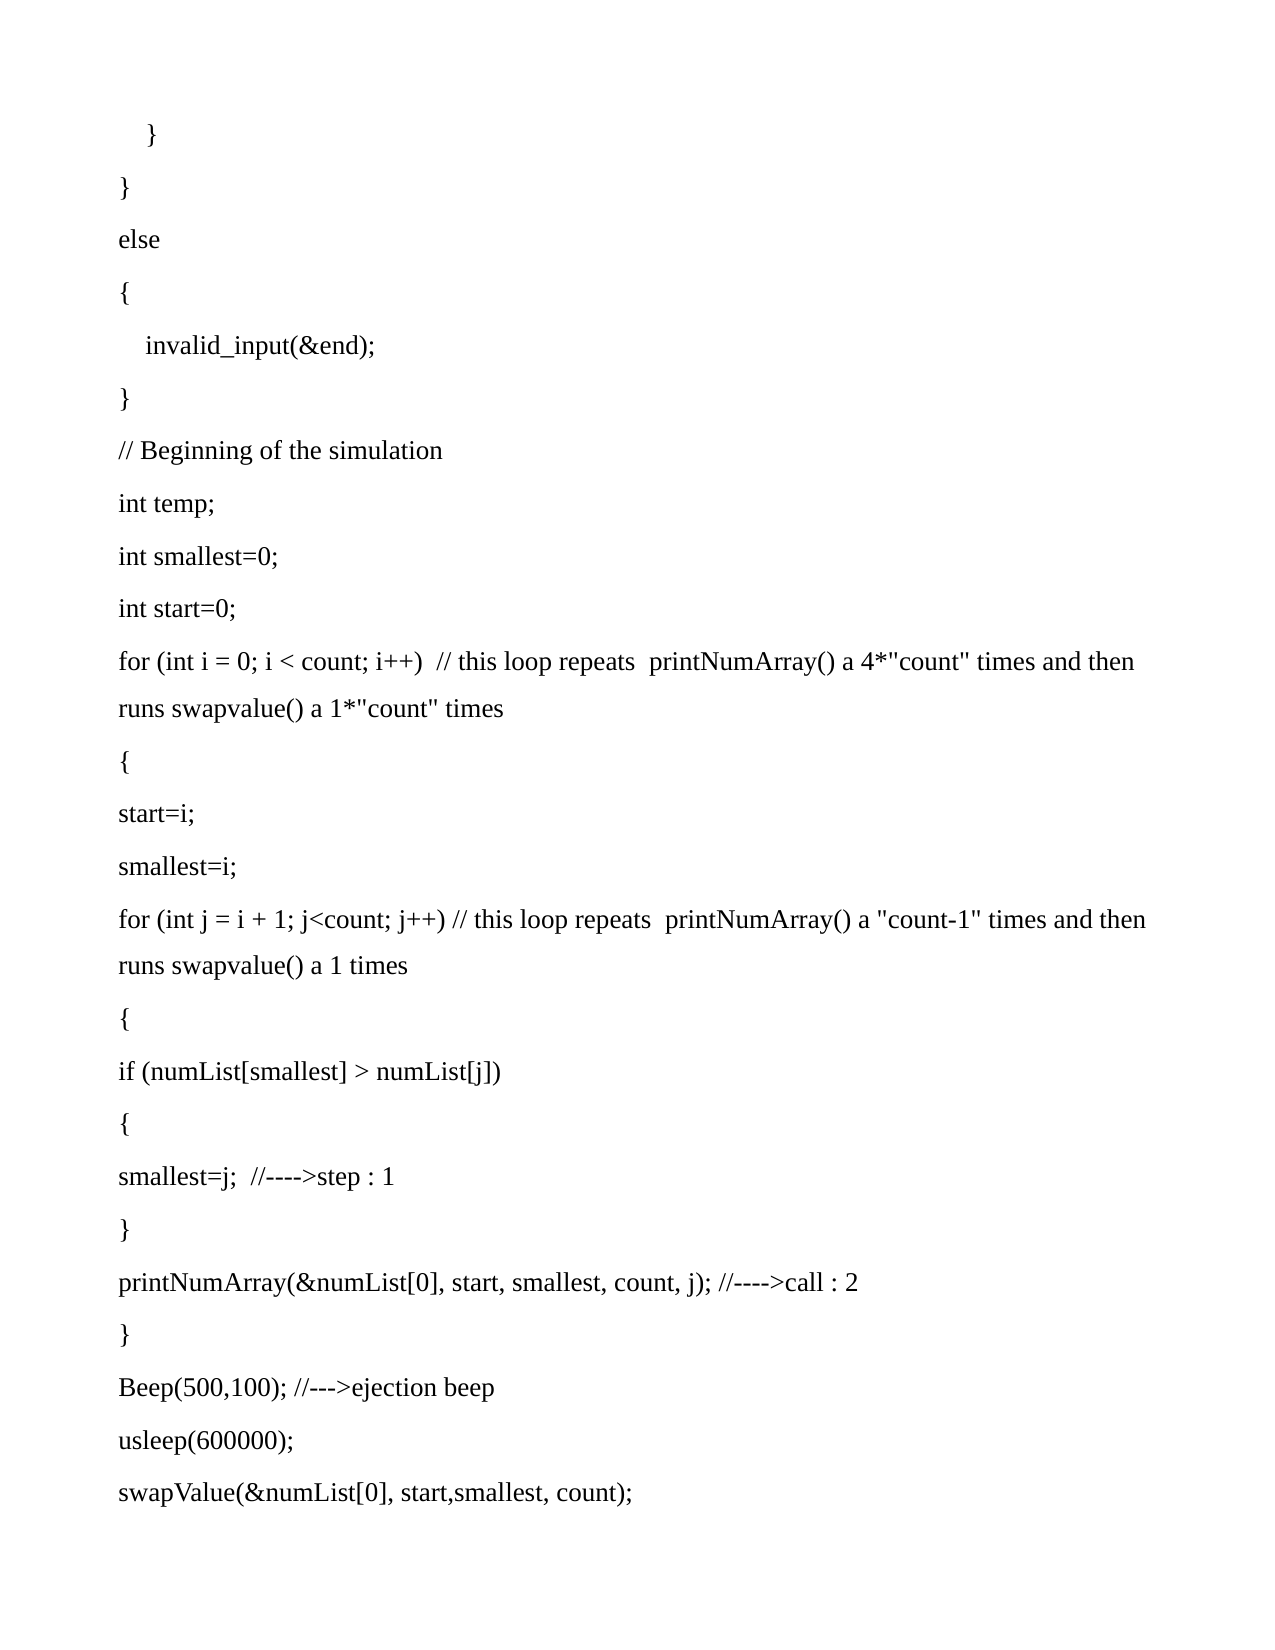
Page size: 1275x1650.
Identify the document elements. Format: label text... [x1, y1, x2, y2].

text start=i; [118, 797, 1157, 828]
text // Beginning of the simulation [118, 434, 1157, 466]
text swapValue(&numList[0], start,smallest, count); [118, 1476, 1157, 1508]
text printNumArray(&numList[0], start, smallest, count, j); //---->call : 2 [118, 1266, 1157, 1297]
text } [118, 1318, 1157, 1349]
text int smallest=0; [118, 540, 1157, 571]
text { [118, 1107, 1157, 1139]
text int start=0; [118, 592, 1157, 624]
text else [118, 223, 1157, 255]
text smallest=j; //---->step : 1 [118, 1160, 1157, 1191]
text int temp; [118, 487, 1157, 518]
text { [118, 1002, 1157, 1033]
text for (int j = i + 1; j<count; j++) // this loop repeats printNumArray() a "count-1" times and then runs swapvalue() a 1 times [118, 903, 1157, 981]
text invalid_input(&end); [118, 329, 1157, 360]
text } [118, 1213, 1157, 1244]
text Beep(500,100); //--->ejection beep [118, 1371, 1157, 1402]
text { [118, 744, 1157, 776]
text smallest=i; [118, 850, 1157, 881]
text usleep(600000); [118, 1424, 1157, 1455]
text } [118, 118, 1157, 149]
text for (int i = 0; i < count; i++) // this loop repeats printNumArray() a 4*"count" times and then runs swapvalue() a 1*"count" times [118, 645, 1157, 723]
text { [118, 276, 1157, 307]
text } [118, 171, 1157, 202]
text } [118, 382, 1157, 413]
text if (numList[smallest] > numList[j]) [118, 1055, 1157, 1086]
